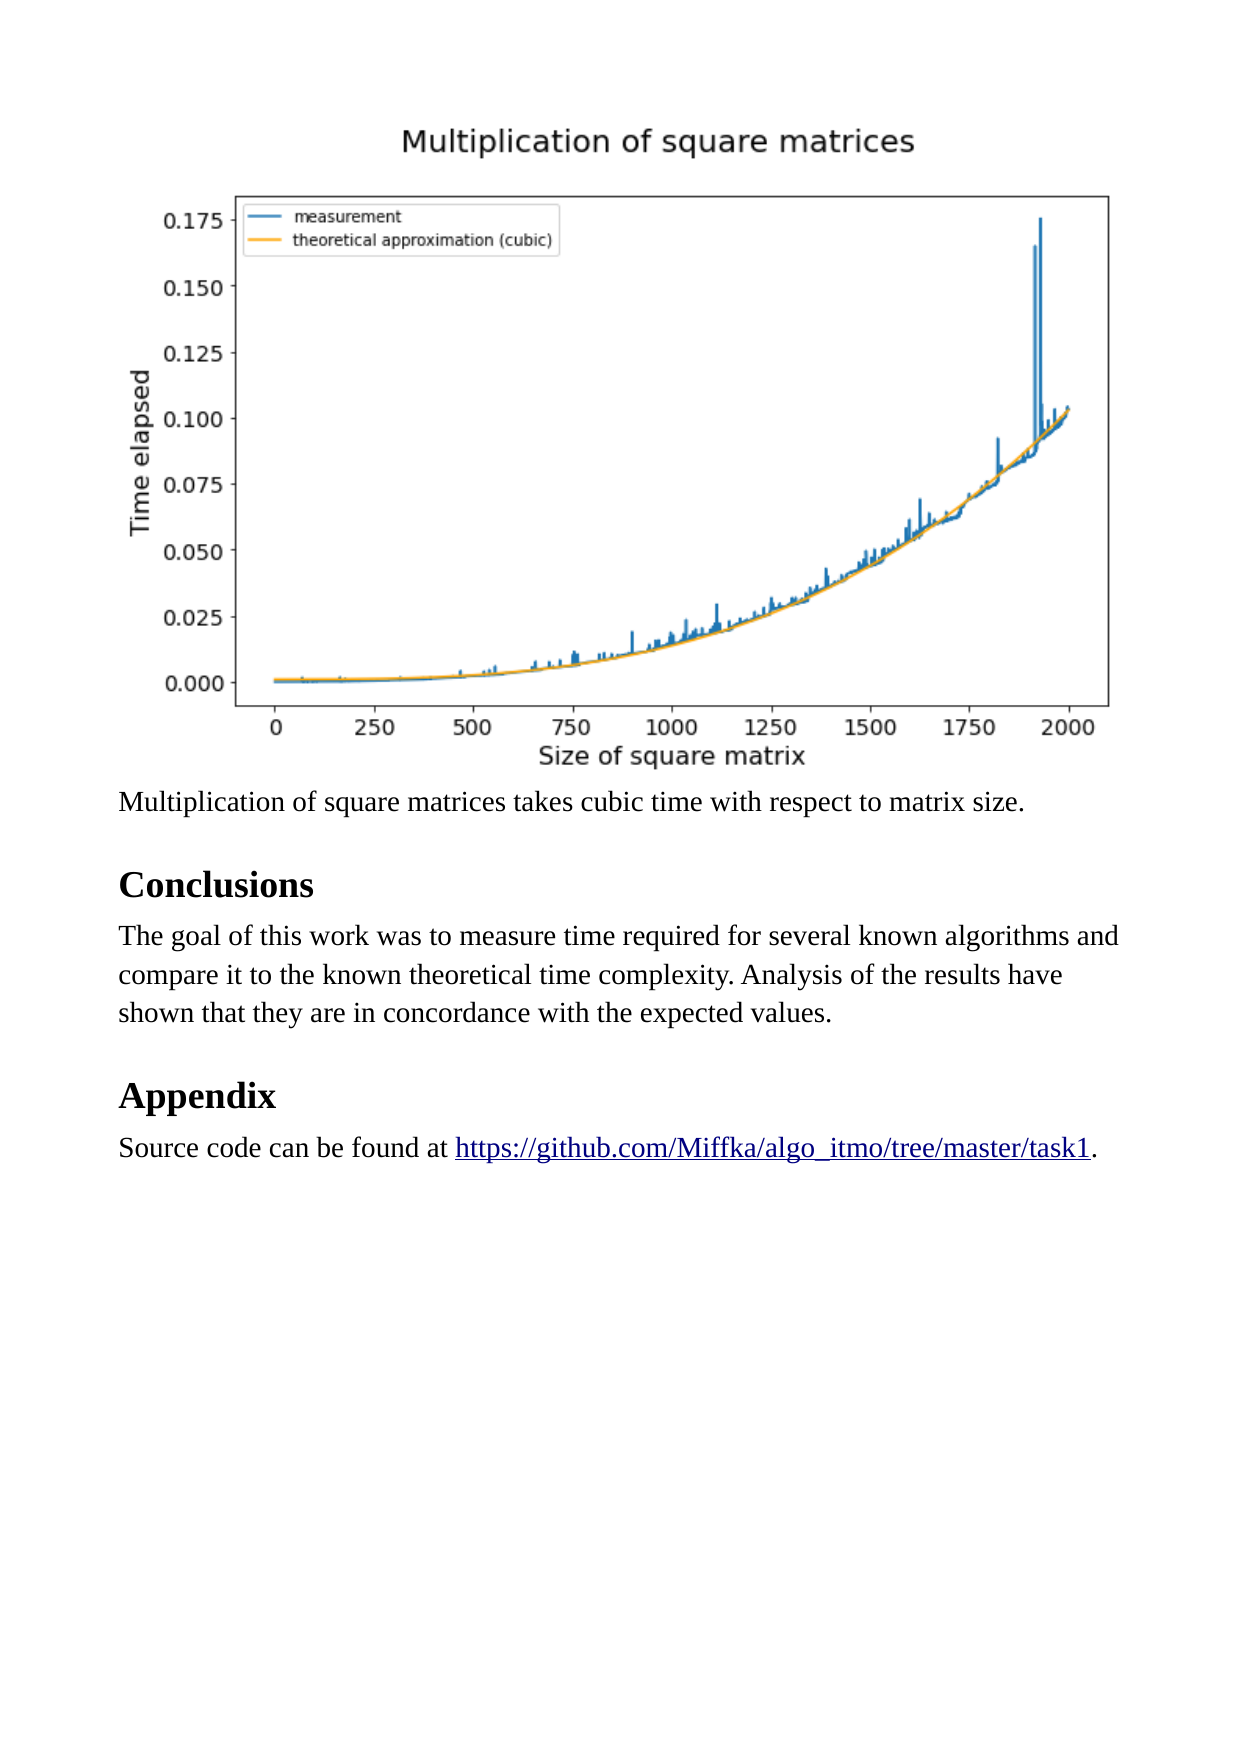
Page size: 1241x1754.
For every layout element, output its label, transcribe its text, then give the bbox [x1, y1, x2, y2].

subtitle Appendix [118, 1073, 1122, 1117]
text Source code can be found at https://github.com/Miffka/algo_itmo/tree/master/task1. [118, 1130, 1122, 1163]
text The goal of this work was to measure time required for several known algorithms and compare it to the known theoretical time complexity. Analysis of the results have shown that they are in concordance with the expected values. [118, 918, 1122, 1029]
subtitle Conclusions [118, 862, 1122, 906]
text Multiplication of square matrices takes cubic time with respect to matrix size. [118, 118, 1122, 818]
picture [121, 118, 1119, 779]
